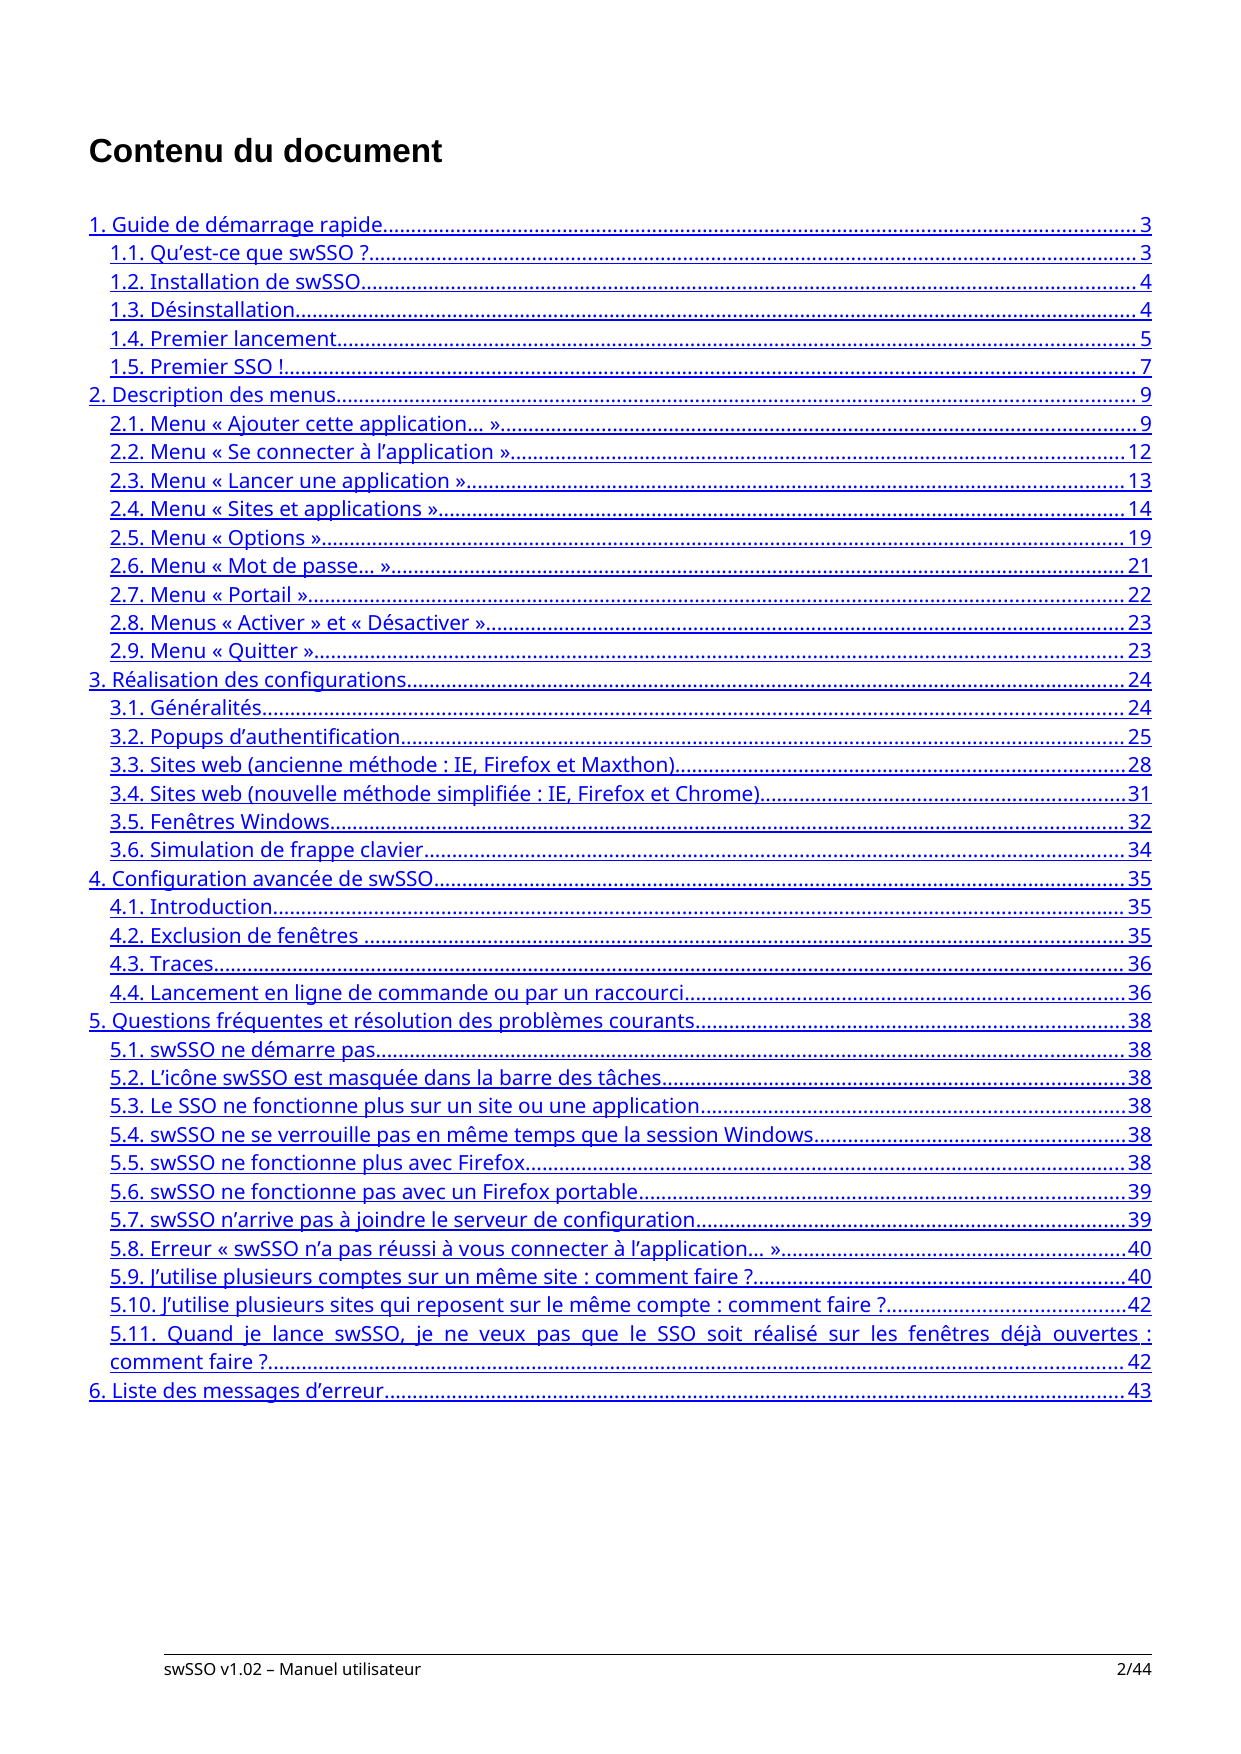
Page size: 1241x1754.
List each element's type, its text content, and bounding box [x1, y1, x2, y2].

text 5.1. swSSO ne démarre pas 38 [109, 1035, 1152, 1059]
text 3.5. Fenêtres Windows 32 [109, 807, 1152, 831]
text Contenu du document [89, 131, 1152, 169]
text 3.3. Sites web (ancienne méthode : IE, Firefox et Maxthon) 28 [109, 750, 1152, 774]
text [109, 377, 1152, 381]
text 5.8. Erreur « swSSO n’a pas réussi à vous connecter à l’application… » 40 [109, 1234, 1152, 1258]
text [109, 1230, 1152, 1234]
text 2. Description des menus 9 [89, 381, 1152, 405]
text 2.8. Menus « Activer » et « Désactiver » 23 [109, 608, 1152, 632]
text 1.1. Qu’est-ce que swSSO ? 3 [109, 238, 1152, 263]
text 5.3. Le SSO ne fonctionne plus sur un site ou une application 38 [109, 1092, 1152, 1116]
text 5.4. swSSO ne se verrouille pas en même temps que la session Windows 38 [109, 1120, 1152, 1144]
text 3. Réalisation des configurations 24 [89, 665, 1152, 689]
text 1.4. Premier lancement 5 [109, 324, 1152, 348]
text 2.1. Menu « Ajouter cette application... » 9 [109, 409, 1152, 433]
text 5.11. Quand je lance swSSO, je ne veux pas que le SSO soit réalisé sur les fenêtres déjà ouvertes : comment faire ? 42 [109, 1344, 1152, 1372]
text 1.2. Installation de swSSO 4 [109, 267, 1152, 291]
text 5.11. Quand je lance swSSO, je ne veux pas que le SSO soit réalisé sur les fenêtres déjà ouvertes : comment faire ? 42 [109, 1319, 1152, 1343]
text 5. Questions fréquentes et résolution des problèmes courants 38 [89, 1006, 1152, 1030]
text 4.1. Introduction 35 [109, 892, 1152, 917]
text 3.6. Simulation de frappe clavier 34 [109, 836, 1152, 860]
text 2.6. Menu « Mot de passe… » 21 [109, 551, 1152, 575]
text 4. Configuration avancée de swSSO 35 [89, 864, 1152, 888]
text 2.3. Menu « Lancer une application » 13 [109, 466, 1152, 490]
text 2.2. Menu « Se connecter à l’application » 12 [109, 437, 1152, 462]
text 6. Liste des messages d’erreur 43 [89, 1376, 1152, 1400]
text 2.7. Menu « Portail » 22 [109, 580, 1152, 604]
text [109, 974, 1152, 978]
text [109, 519, 1152, 523]
text 4.4. Lancement en ligne de commande ou par un raccourci 36 [109, 978, 1152, 1002]
text 5.2. L’icône swSSO est masquée dans la barre des tâches 38 [109, 1063, 1152, 1087]
text 5.6. swSSO ne fonctionne pas avec un Firefox portable 39 [109, 1177, 1152, 1201]
text 5.7. swSSO n’arrive pas à joindre le serveur de configuration 39 [109, 1205, 1152, 1229]
text 2.9. Menu « Quitter » 23 [109, 637, 1152, 661]
text [109, 576, 1152, 580]
text [109, 633, 1152, 637]
text 4.2. Exclusion de fenêtres 35 [109, 921, 1152, 945]
text 3.4. Sites web (nouvelle méthode simplifiée : IE, Firefox et Chrome) 31 [109, 779, 1152, 803]
text 3.2. Popups d’authentification 25 [109, 722, 1152, 746]
text 1.3. Désinstallation 4 [109, 295, 1152, 319]
text 1.5. Premier SSO ! 7 [109, 352, 1152, 376]
text 2.5. Menu « Options » 19 [109, 523, 1152, 547]
text [109, 1088, 1152, 1092]
text 4.3. Traces 36 [109, 949, 1152, 973]
text [109, 320, 1152, 324]
text [109, 832, 1152, 836]
text 2.4. Menu « Sites et applications » 14 [109, 494, 1152, 518]
text [109, 1287, 1152, 1291]
text 1. Guide de démarrage rapide 3 [89, 210, 1152, 234]
text 5.9. J’utilise plusieurs comptes sur un même site : comment faire ? 40 [109, 1262, 1152, 1286]
text 3.1. Généralités 24 [109, 693, 1152, 718]
text 5.5. swSSO ne fonctionne plus avec Firefox 38 [109, 1148, 1152, 1173]
text 5.10. J’utilise plusieurs sites qui reposent sur le même compte : comment faire ? 42 [109, 1291, 1152, 1315]
text [109, 775, 1152, 779]
